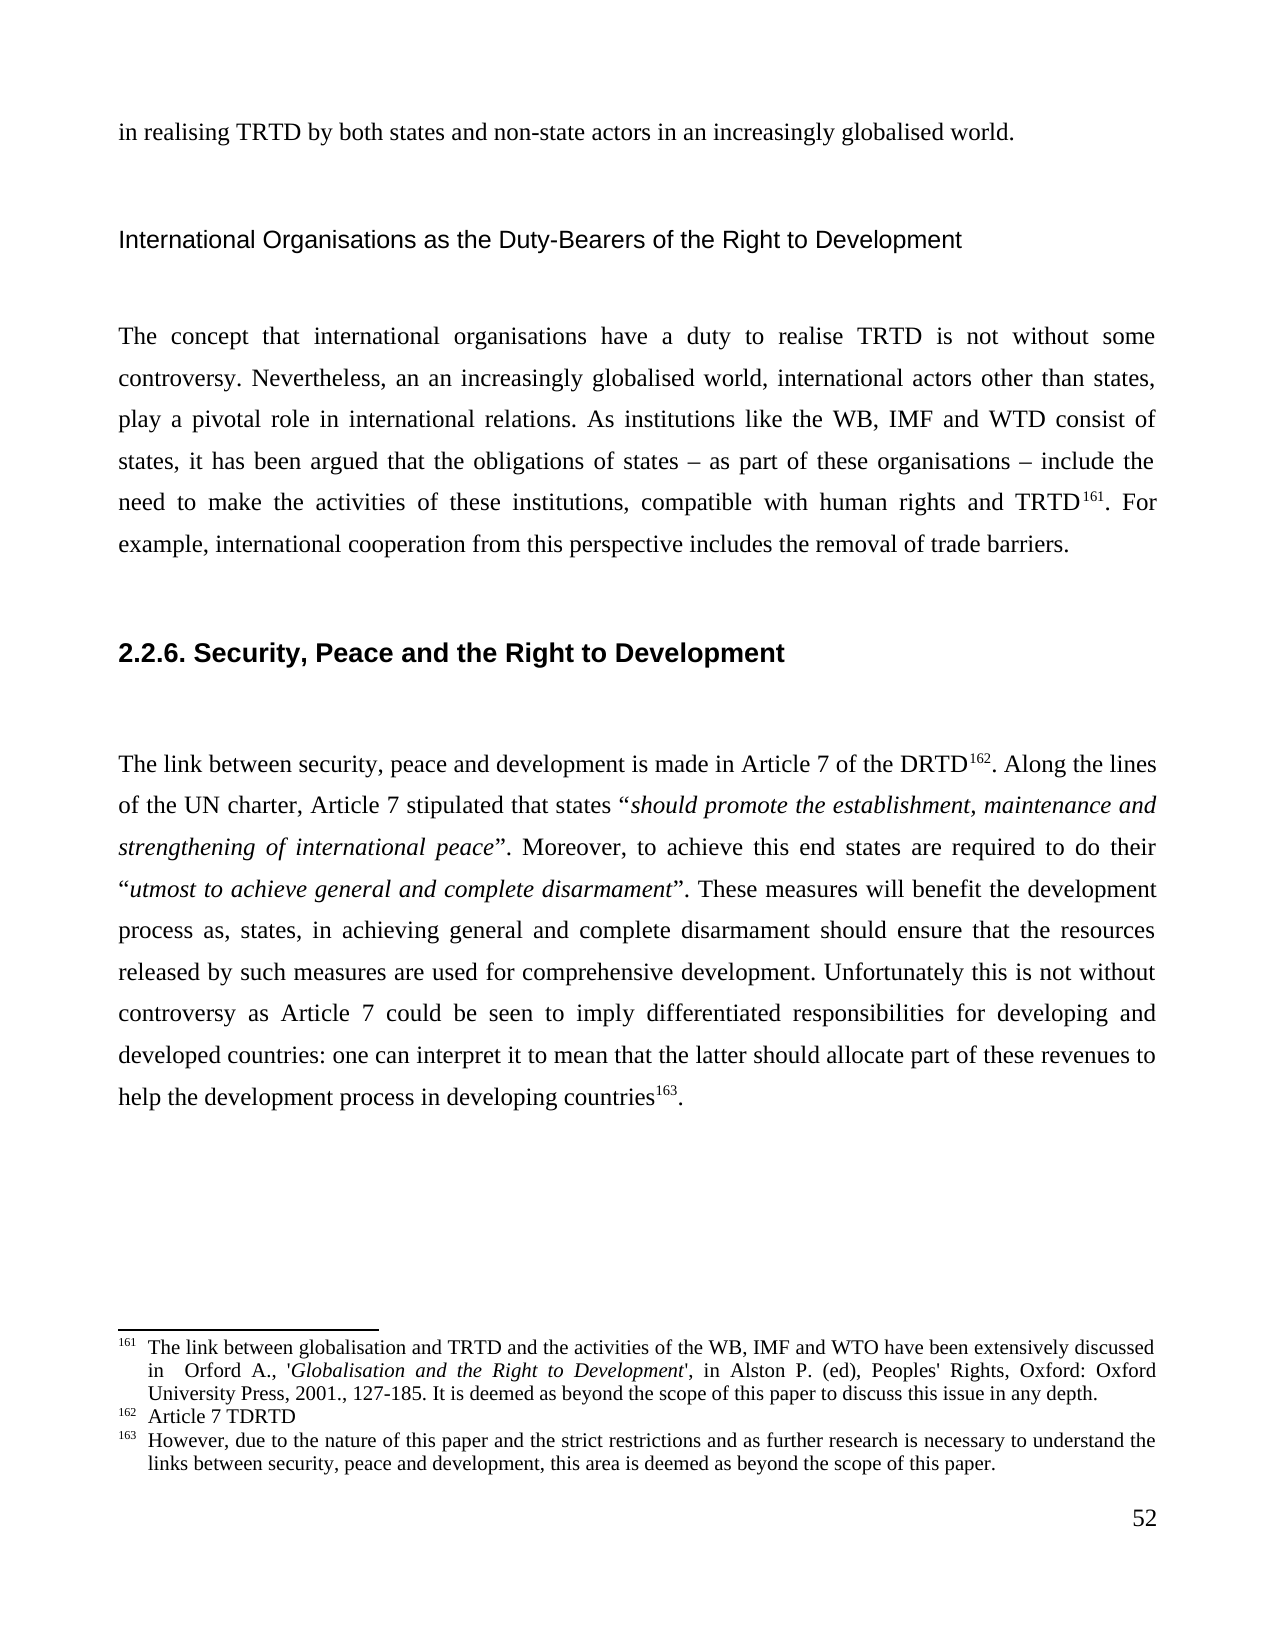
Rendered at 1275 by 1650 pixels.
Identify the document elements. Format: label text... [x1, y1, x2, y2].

text in realising TRTD by both states and non-state actors in an increasingly globalised world. [118, 118, 1157, 146]
subtitle International Organisations as the Duty-Bearers of the Right to Development [118, 226, 1157, 254]
text The link between globalisation and TRTD and the activities of the WB, IMF and WTO have been extensively discussed in Orford A., 'Globalisation and the Right to Development', in Alston P. (ed), Peoples' Rights, Oxford: Oxford University Press, 2001., 127-185. It is deemed as beyond the scope of this paper to discuss this issue in any depth. [118, 1336, 1157, 1405]
text The link between security, peace and development is made in Article 7 of the DRTD. Along the lines of the UN charter, Article 7 stipulated that states “should promote the establishment, maintenance and strengthening of international peace”. Moreover, to achieve this end states are required to do their “utmost to achieve general and complete disarmament”. These measures will benefit the development process as, states, in achieving general and complete disarmament should ensure that the resources released by such measures are used for comprehensive development. Unfortunately this is not without controversy as Article 7 could be seen to imply differentiated responsibilities for developing and developed countries: one can interpret it to mean that the latter should allocate part of these revenues to help the development process in developing countries. [118, 750, 1157, 1110]
text Article 7 TDRTD [118, 1405, 1157, 1428]
text The concept that international organisations have a duty to realise TRTD is not without some controversy. Nevertheless, an an increasingly globalised world, international actors other than states, play a pivotal role in international relations. As institutions like the WB, IMF and WTD consist of states, it has been argued that the obligations of states – as part of these organisations – include the need to make the activities of these institutions, compatible with human rights and TRTD. For example, international cooperation from this perspective includes the removal of trade barriers. [118, 322, 1157, 558]
subtitle 2.2.6. Security, Peace and the Right to Development [118, 638, 1157, 668]
text However, due to the nature of this paper and the strict restrictions and as further research is necessary to understand the links between security, peace and development, this area is deemed as beyond the scope of this paper. [118, 1428, 1157, 1475]
